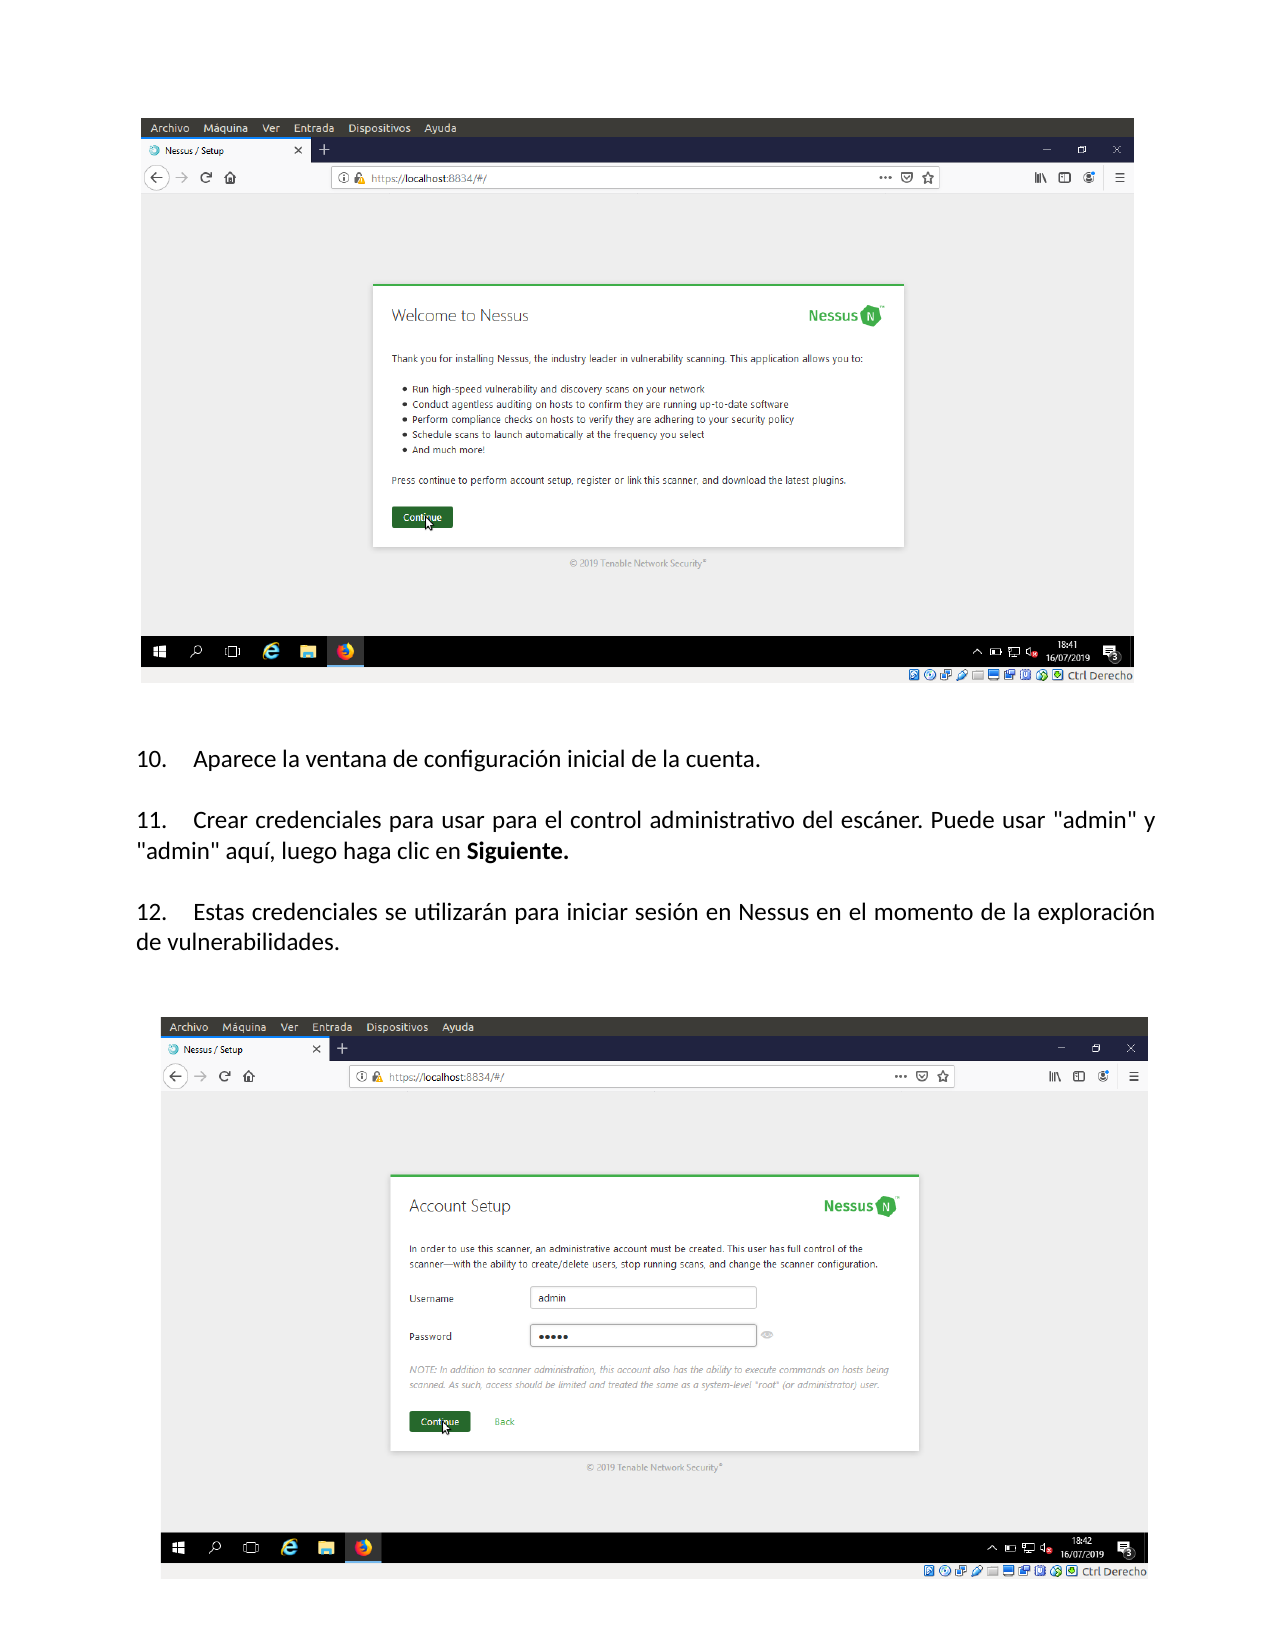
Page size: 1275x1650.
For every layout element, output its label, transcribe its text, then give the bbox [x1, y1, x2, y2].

list Crear credenciales para usar para el control administrativo del escáner. Puede usar "admin" y "admin" aquí, luego haga clic en Siguiente. [136, 804, 1157, 866]
picture [160, 1017, 1148, 1579]
picture [141, 118, 1134, 683]
list Aparece la ventana de configuración inicial de la cuenta. [136, 743, 1157, 774]
list Estas credenciales se utilizarán para iniciar sesión en Nessus en el momento de la exploración de vulnerabilidades. [136, 896, 1157, 957]
